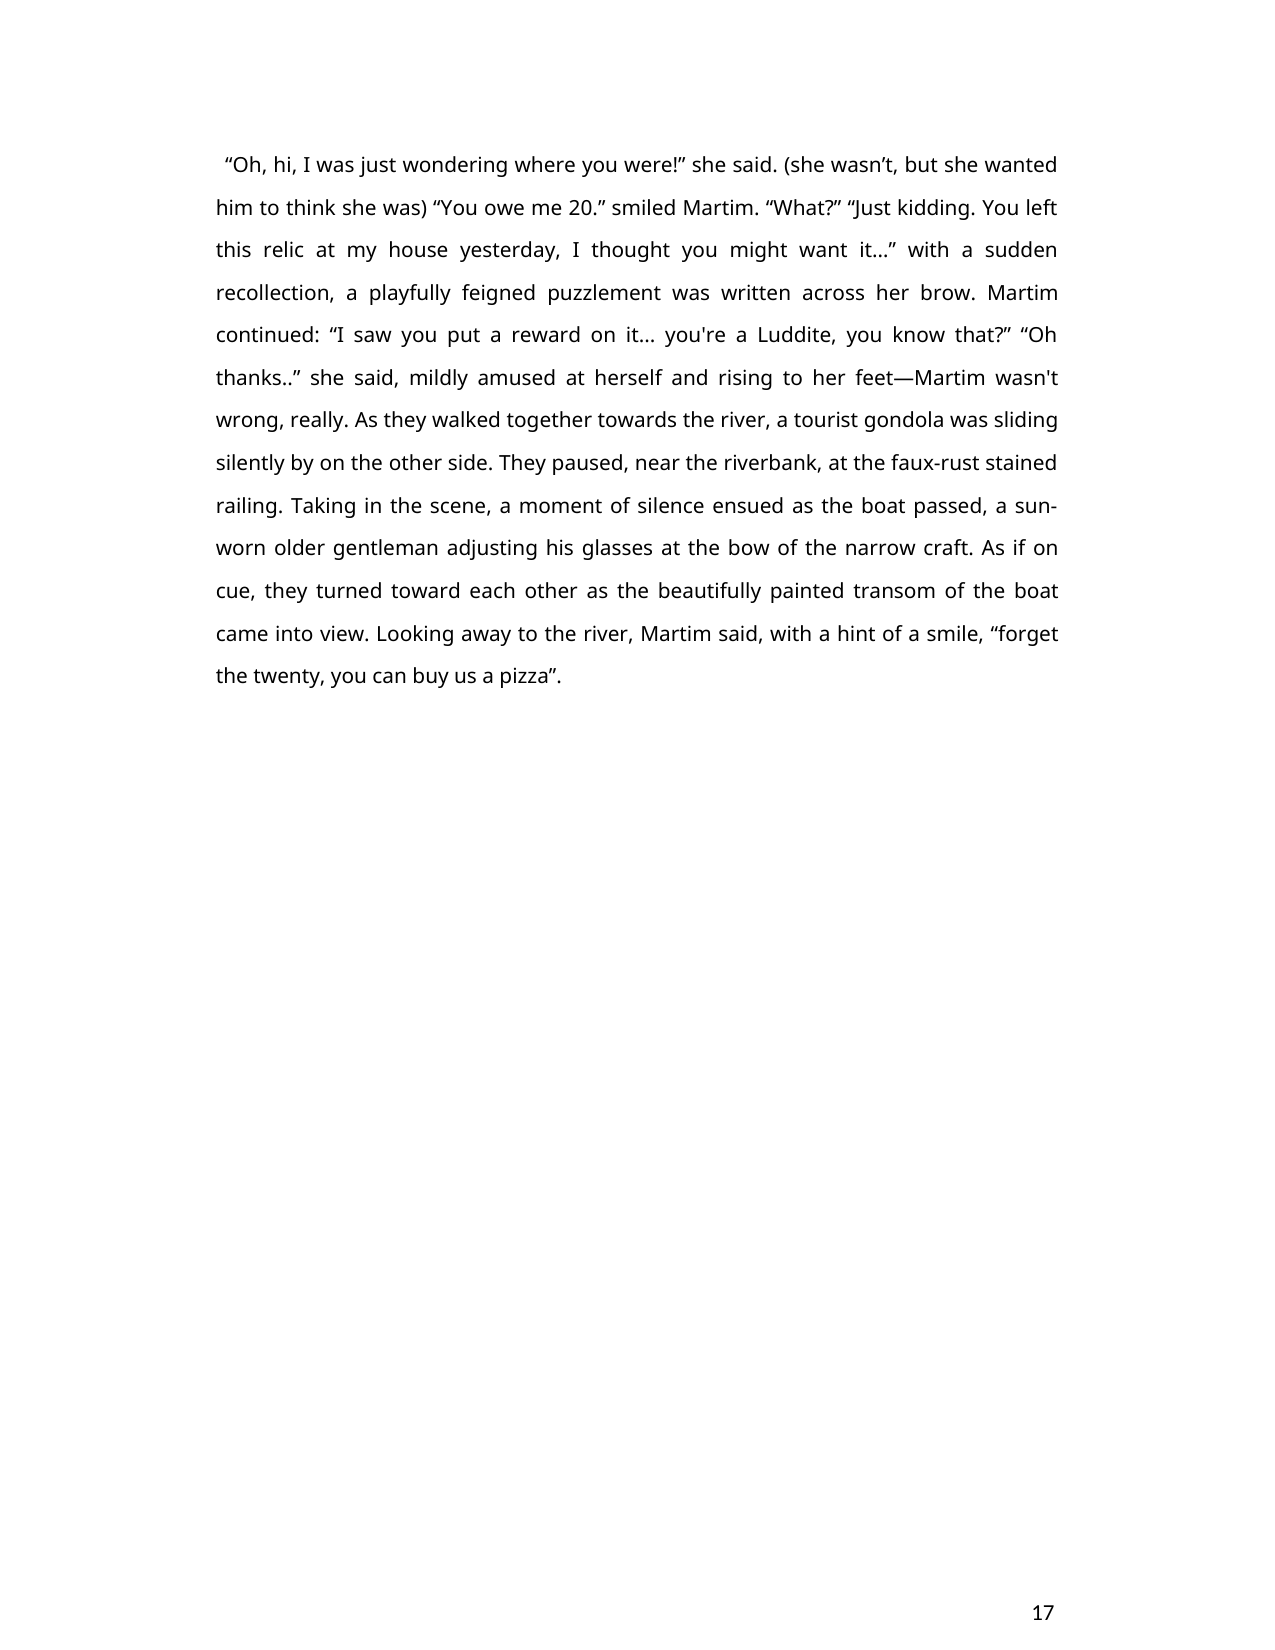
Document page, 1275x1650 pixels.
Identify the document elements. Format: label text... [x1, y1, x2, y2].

text “Oh, hi, I was just wondering where you were!” she said. (she wasn’t, but she wanted him to think she was) “You owe me 20.” smiled Martim. “What?” “Just kidding. You left this relic at my house yesterday, I thought you might want it…” with a sudden recollection, a playfully feigned puzzlement was written across her brow. Martim continued: “I saw you put a reward on it... you're a Luddite, you know that?” “Oh thanks..” she said, mildly amused at herself and rising to her feet—Martim wasn't wrong, really. As they walked together towards the river, a tourist gondola was sliding silently by on the other side. They paused, near the riverbank, at the faux-rust stained railing. Taking in the scene, a moment of silence ensued as the boat passed, a sun-worn older gentleman adjusting his glasses at the bow of the narrow craft. As if on cue, they turned toward each other as the beautifully painted transom of the boat came into view. Looking away to the river, Martim said, with a hint of a smile, “forget the twenty, you can buy us a pizza”. [216, 150, 1059, 690]
